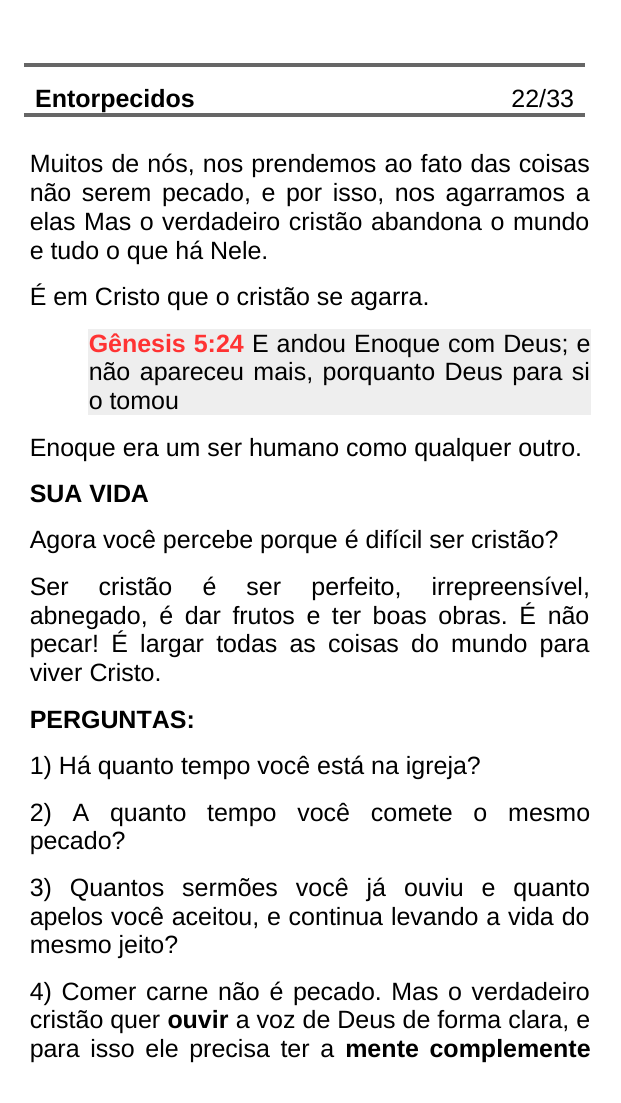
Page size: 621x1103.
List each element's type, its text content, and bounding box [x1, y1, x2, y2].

text 1) Há quanto tempo você está na igreja? [29, 751, 591, 780]
text Enoque era um ser humano como qualquer outro. [29, 433, 591, 461]
list Gênesis 5:24 E andou Enoque com Deus; e não apareceu mais, porquanto Deus para si o tomou [88, 329, 591, 415]
text 2) A quanto tempo você comete o mesmo pecado? [29, 798, 591, 855]
text 3) Quantos sermões você já ouviu e quanto apelos você aceitou, e continua levando a vida do mesmo jeito? [29, 873, 591, 959]
text Ser cristão é ser perfeito, irrepreensível, abnegado, é dar frutos e ter boas obras. É não pecar! É largar todas as coisas do mundo para viver Cristo. [29, 572, 591, 687]
text SUA VIDA [29, 479, 591, 508]
text Agora você percebe porque é difícil ser cristão? [29, 526, 591, 554]
text PERGUNTAS: [29, 705, 591, 733]
text É em Cristo que o cristão se agarra. [29, 282, 591, 311]
text Muitos de nós, nos prendemos ao fato das coisas não serem pecado, e por isso, nos agarramos a elas Mas o verdadeiro cristão abandona o mundo e tudo o que há Nele. [29, 149, 591, 264]
text 4) Comer carne não é pecado. Mas o verdadeiro cristão quer ouvir a voz de Deus de forma clara, e para isso ele precisa ter a mente complemente [29, 977, 591, 1063]
